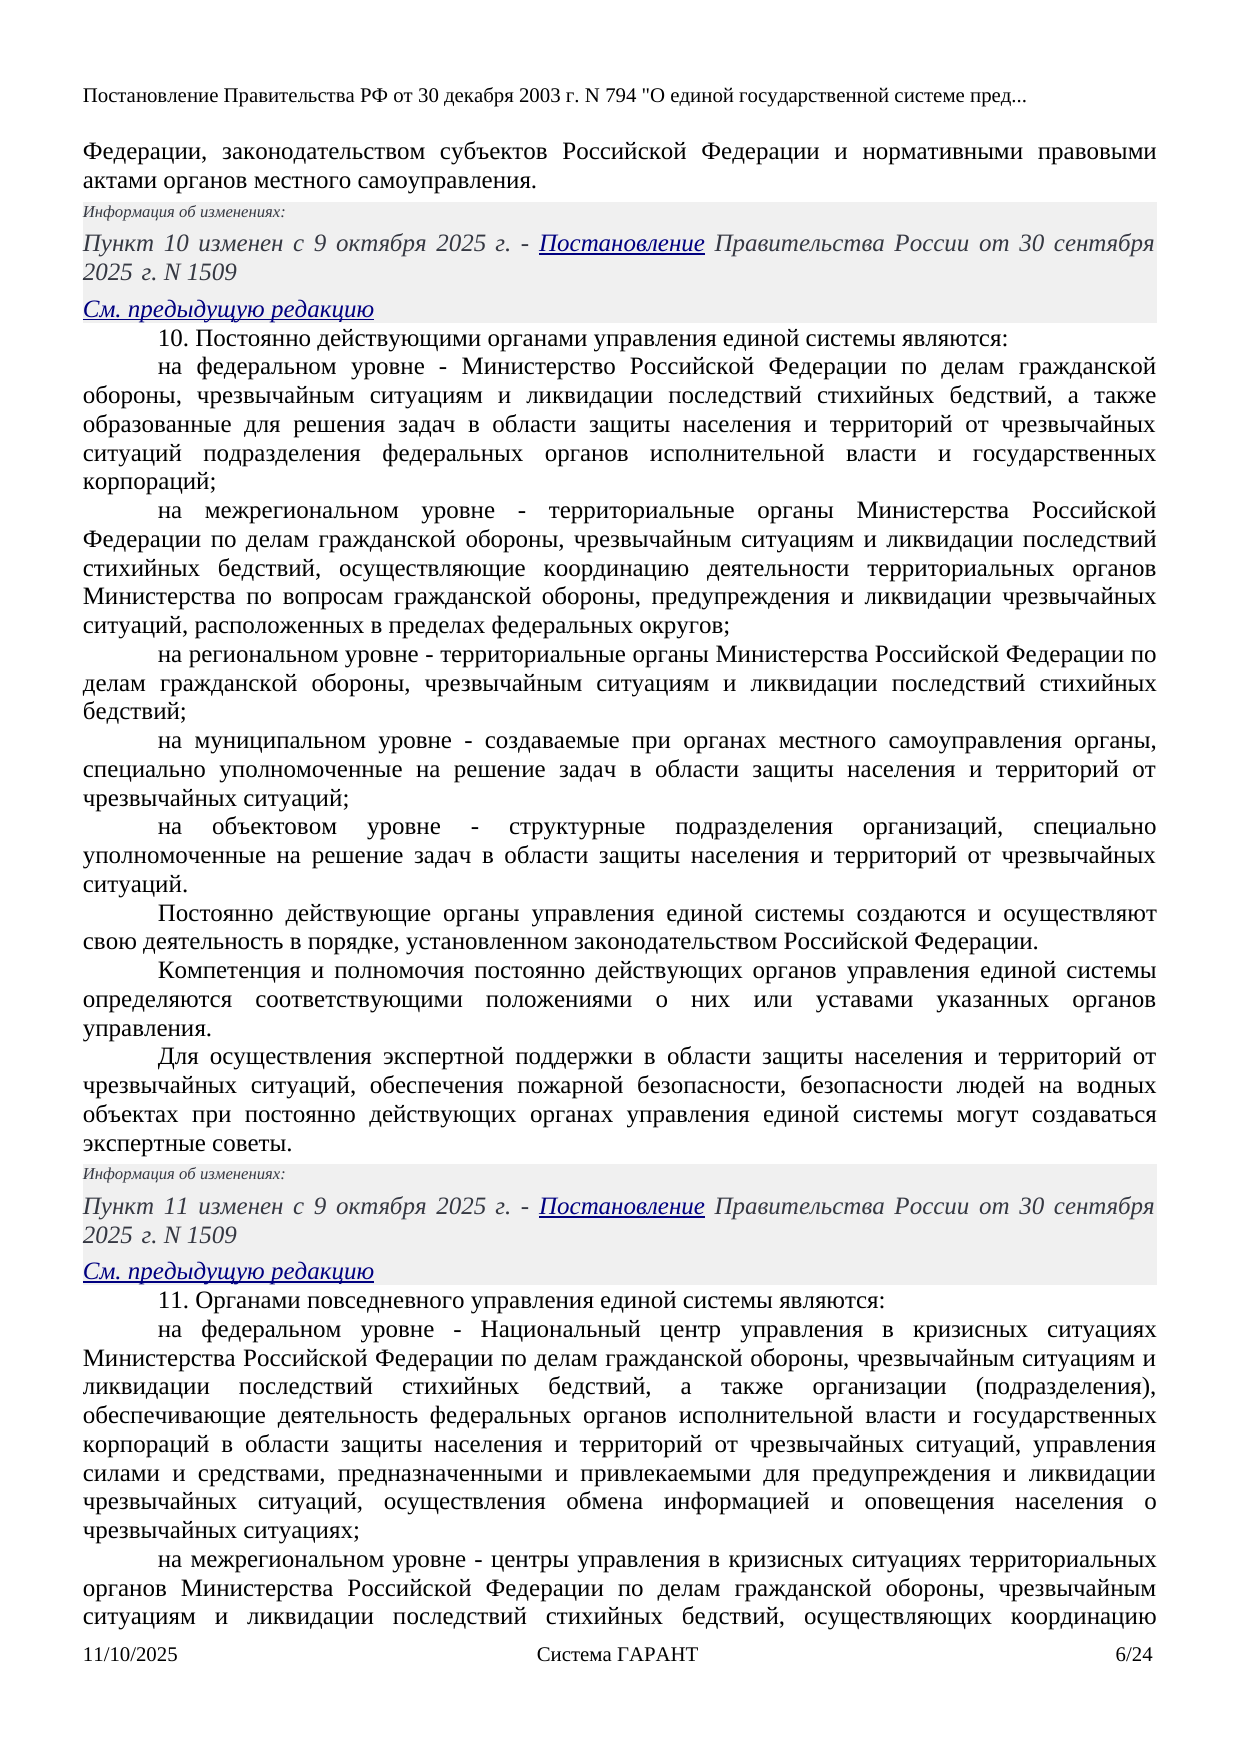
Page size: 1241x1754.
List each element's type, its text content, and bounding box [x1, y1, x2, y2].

text на межрегиональном уровне - центры управления в кризисных ситуациях территориальных органов Министерства Российской Федерации по делам гражданской обороны, чрезвычайным ситуациям и ликвидации последствий стихийных бедствий, осуществляющих координацию [83, 1544, 1157, 1630]
text на объектовом уровне - структурные подразделения организаций, специально уполномоченные на решение задач в области защиты населения и территорий от чрезвычайных ситуаций. [83, 811, 1157, 898]
text См. предыдущую редакцию [377, 1256, 1157, 1285]
text на межрегиональном уровне - территориальные органы Министерства Российской Федерации по делам гражданской обороны, чрезвычайным ситуациям и ликвидации последствий стихийных бедствий, осуществляющие координацию деятельности территориальных органов Министерства по вопросам гражданской обороны, предупреждения и ликвидации чрезвычайных ситуаций, расположенных в пределах федеральных округов; [83, 495, 1157, 639]
text Информация об изменениях: [287, 1164, 1157, 1183]
text Компетенция и полномочия постоянно действующих органов управления единой системы определяются соответствующими положениями о них или уставами указанных органов управления. [83, 955, 1157, 1041]
text Для осуществления экспертной поддержки в области защиты населения и территорий от чрезвычайных ситуаций, обеспечения пожарной безопасности, безопасности людей на водных объектах при постоянно действующих органах управления единой системы могут создаваться экспертные советы. [83, 1041, 1157, 1156]
text на муниципальном уровне - создаваемые при органах местного самоуправления органы, специально уполномоченные на решение задач в области защиты населения и территорий от чрезвычайных ситуаций; [83, 725, 1157, 811]
text на региональном уровне - территориальные органы Министерства Российской Федерации по делам гражданской обороны, чрезвычайным ситуациям и ликвидации последствий стихийных бедствий; [83, 639, 1157, 725]
text 10. Постоянно действующими органами управления единой системы являются: [83, 323, 1157, 351]
text Федерации, законодательством субъектов Российской Федерации и нормативными правовыми актами органов местного самоуправления. [83, 136, 1157, 194]
text на федеральном уровне - Национальный центр управления в кризисных ситуациях Министерства Российской Федерации по делам гражданской обороны, чрезвычайным ситуациям и ликвидации последствий стихийных бедствий, а также организации (подразделения), обеспечивающие деятельность федеральных органов исполнительной власти и государственных корпораций в области защиты населения и территорий от чрезвычайных ситуаций, управления силами и средствами, предназначенными и привлекаемыми для предупреждения и ликвидации чрезвычайных ситуаций, осуществления обмена информацией и оповещения населения о чрезвычайных ситуациях; [83, 1314, 1157, 1544]
text Пункт 11 изменен с 9 октября 2025 г. - Постановление Правительства России от 30 сентября 2025 г. N 1509 [239, 1220, 1157, 1249]
text 11. Органами повседневного управления единой системы являются: [83, 1285, 1157, 1314]
text Пункт 10 изменен с 9 октября 2025 г. - Постановление Правительства России от 30 сентября 2025 г. N 1509 [239, 257, 1157, 286]
text Информация об изменениях: [287, 202, 1157, 221]
text на федеральном уровне - Министерство Российской Федерации по делам гражданской обороны, чрезвычайным ситуациям и ликвидации последствий стихийных бедствий, а также образованные для решения задач в области защиты населения и территорий от чрезвычайных ситуаций подразделения федеральных органов исполнительной власти и государственных корпораций; [83, 351, 1157, 495]
text См. предыдущую редакцию [377, 294, 1157, 323]
text Постоянно действующие органы управления единой системы создаются и осуществляют свою деятельность в порядке, установленном законодательством Российской Федерации. [83, 898, 1157, 955]
